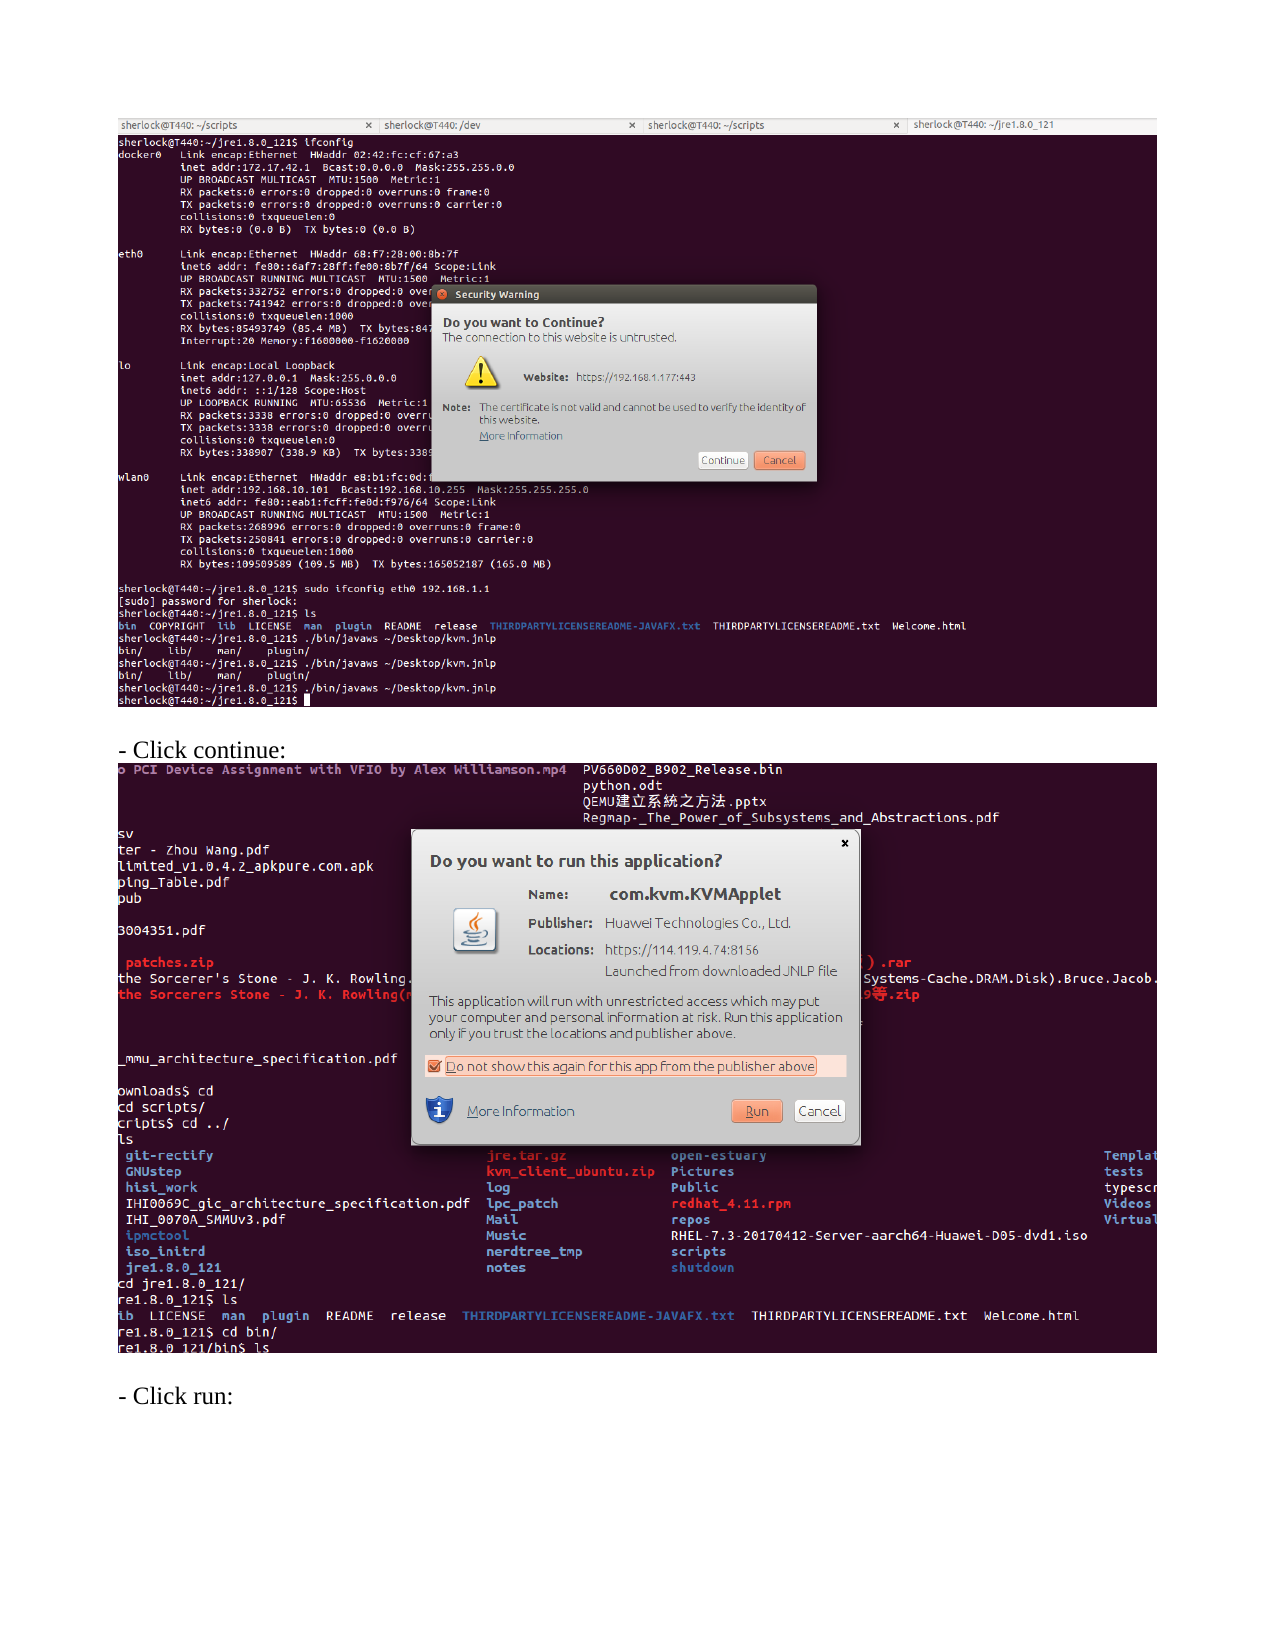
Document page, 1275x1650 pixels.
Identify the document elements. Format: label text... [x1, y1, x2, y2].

text - Click continue: [118, 735, 1157, 763]
picture [118, 118, 1157, 707]
text - Click run: [118, 1381, 1157, 1410]
picture [118, 763, 1157, 1353]
